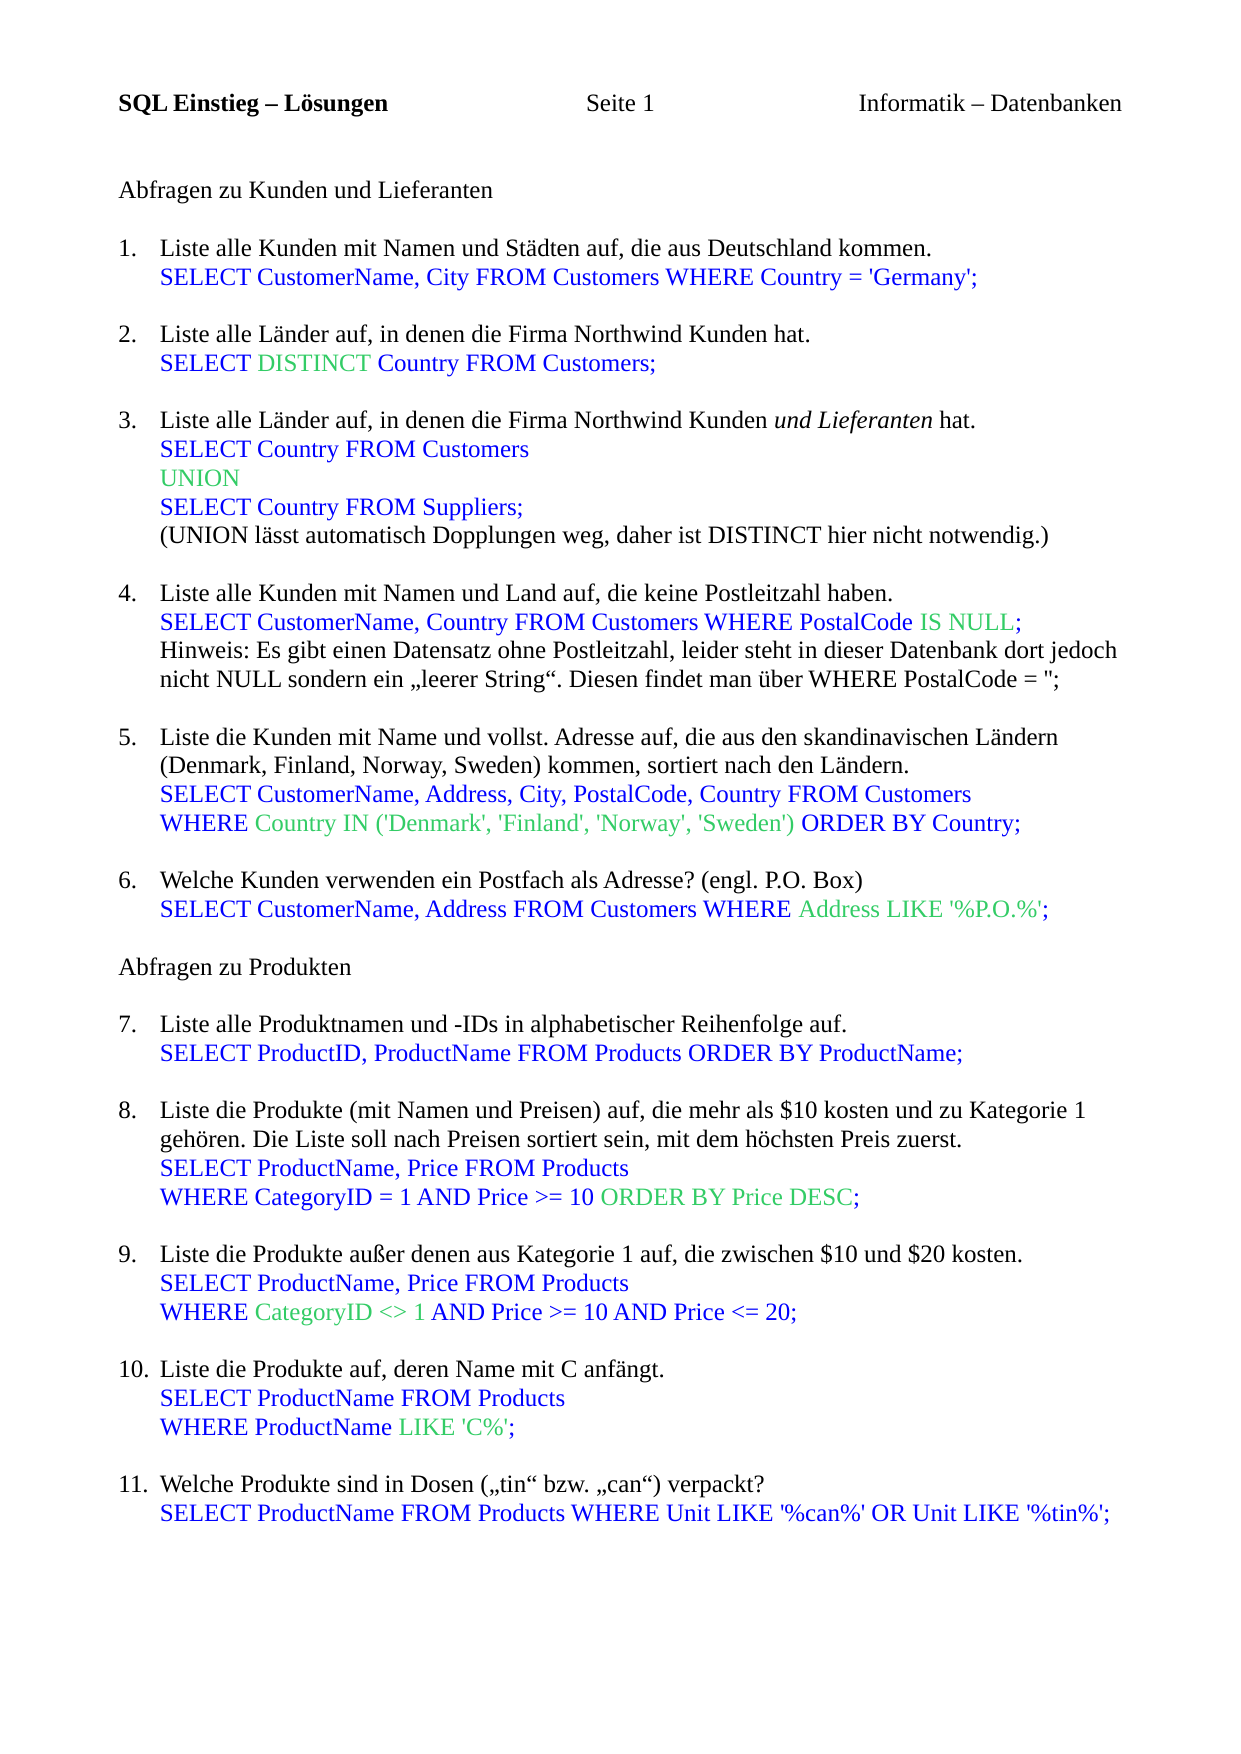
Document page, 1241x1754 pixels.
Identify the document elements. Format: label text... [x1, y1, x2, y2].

text Abfragen zu Kunden und Lieferanten [118, 176, 1122, 204]
list Liste alle Kunden mit Namen und Städten auf, die aus Deutschland kommen. SELECT CustomerName, City FROM Customers WHERE Country = 'Germany'; [118, 233, 1122, 291]
list Liste alle Kunden mit Namen und Land auf, die keine Postleitzahl haben. SELECT CustomerName, Country FROM Customers WHERE PostalCode IS NULL; Hinweis: Es gibt einen Datensatz ohne Postleitzahl, leider steht in dieser Datenbank dort jedoch nicht NULL sondern ein „leerer String“. Diesen findet man über WHERE PostalCode = ''; [118, 578, 1122, 693]
text Abfragen zu Produkten [118, 952, 1122, 981]
list Liste alle Länder auf, in denen die Firma Northwind Kunden und Lieferanten hat. SELECT Country FROM Customers UNION SELECT Country FROM Suppliers; (UNION lässt automatisch Dopplungen weg, daher ist DISTINCT hier nicht notwendig.) [118, 406, 1122, 549]
list Liste die Produkte außer denen aus Kategorie 1 auf, die zwischen $10 und $20 kosten. SELECT ProductName, Price FROM Products WHERE CategoryID <> 1 AND Price >= 10 AND Price <= 20; [118, 1239, 1122, 1326]
list Liste die Produkte (mit Namen und Preisen) auf, die mehr als $10 kosten und zu Kategorie 1 gehören. Die Liste soll nach Preisen sortiert sein, mit dem höchsten Preis zuerst. SELECT ProductName, Price FROM Products WHERE CategoryID = 1 AND Price >= 10 ORDER BY Price DESC; [118, 1096, 1122, 1211]
list Welche Produkte sind in Dosen („tin“ bzw. „can“) verpackt? SELECT ProductName FROM Products WHERE Unit LIKE '%can%' OR Unit LIKE '%tin%'; [118, 1469, 1122, 1527]
list Welche Kunden verwenden ein Postfach als Adresse? (engl. P.O. Box) SELECT CustomerName, Address FROM Customers WHERE Address LIKE '%P.O.%'; [118, 866, 1122, 923]
list Liste alle Länder auf, in denen die Firma Northwind Kunden hat. SELECT DISTINCT Country FROM Customers; [118, 319, 1122, 377]
list Liste die Produkte auf, deren Name mit C anfängt. SELECT ProductName FROM Products WHERE ProductName LIKE 'C%'; [118, 1354, 1122, 1441]
list Liste alle Produktnamen und -IDs in alphabetischer Reihenfolge auf. SELECT ProductID, ProductName FROM Products ORDER BY ProductName; [118, 1009, 1122, 1067]
list Liste die Kunden mit Name und vollst. Adresse auf, die aus den skandinavischen Ländern (Denmark, Finland, Norway, Sweden) kommen, sortiert nach den Ländern. SELECT CustomerName, Address, City, PostalCode, Country FROM Customers WHERE Country IN ('Denmark', 'Finland', 'Norway', 'Sweden') ORDER BY Country; [118, 722, 1122, 837]
